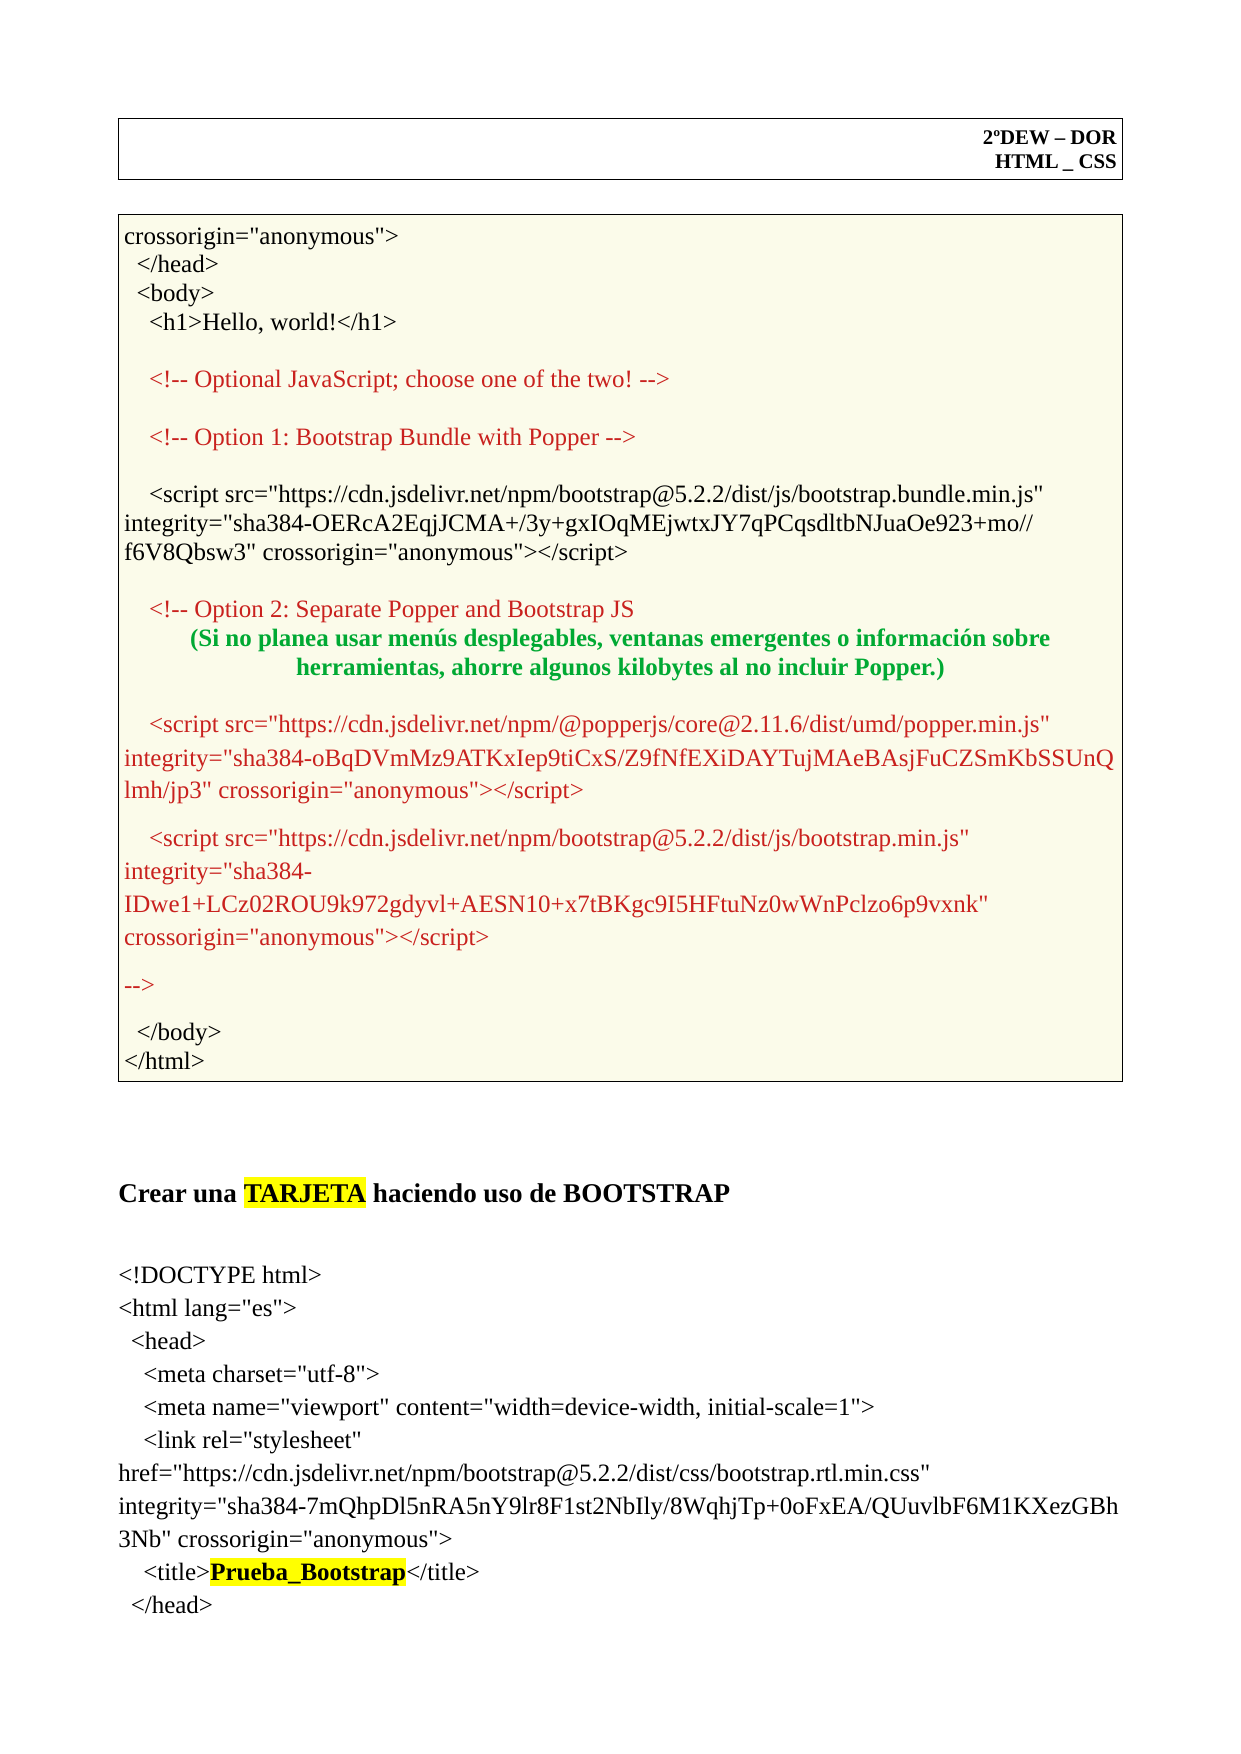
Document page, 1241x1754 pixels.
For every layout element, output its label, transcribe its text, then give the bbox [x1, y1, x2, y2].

text <html lang="es"> [118, 1293, 1122, 1322]
text </head> [118, 1591, 1122, 1619]
text <meta charset="utf-8"> [118, 1359, 1122, 1388]
text <!DOCTYPE html> [118, 1260, 1122, 1289]
text <link rel="stylesheet" href="https://cdn.jsdelivr.net/npm/bootstrap@5.2.2/dist/css/bootstrap.rtl.min.css" integrity="sha384-7mQhpDl5nRA5nY9lr8F1st2NbIly/8WqhjTp+0oFxEA/QUuvlbF6M1KXezGBh3Nb" crossorigin="anonymous"> [118, 1425, 1122, 1553]
text <meta name="viewport" content="width=device-width, initial-scale=1"> [118, 1392, 1122, 1421]
text <head> [118, 1326, 1122, 1355]
text Crear una TARJETA haciendo uso de BOOTSTRAP [118, 1177, 1122, 1208]
table_cell crossorigin="anonymous"> </head> <body> <h1>Hello, world!</h1> <!-- Optional JavaScript; choose one of the two! --> <!-- Option 1: Bootstrap Bundle with Popper --> <script src="https://cdn.jsdelivr.net/npm/bootstrap@5.2.2/dist/js/bootstrap.bundle.min.js" integrity="sha384-OERcA2EqjJCMA+/3y+gxIOqMEjwtxJY7qPCqsdltbNJuaOe923+mo//f6V8Qbsw3" crossorigin="anonymous"></script> <!-- Option 2: Separate Popper and Bootstrap JS (Si no planea usar menús desplegables, ventanas emergentes o información sobre herramientas, ahorre algunos kilobytes al no incluir Popper.) <script src="https://cdn.jsdelivr.net/npm/@popperjs/core@2.11.6/dist/umd/popper.min.js" integrity="sha384-oBqDVmMz9ATKxIep9tiCxS/Z9fNfEXiDAYTujMAeBAsjFuCZSmKbSSUnQlmh/jp3" crossorigin="anonymous"></script> <script src="https://cdn.jsdelivr.net/npm/bootstrap@5.2.2/dist/js/bootstrap.min.js" integrity="sha384-IDwe1+LCz02ROU9k972gdyvl+AESN10+x7tBKgc9I5HFtuNz0wWnPclzo6p9vxnk" crossorigin="anonymous"></script> --> </body> </html> [119, 215, 1122, 1081]
text <title>Prueba_Bootstrap</title> [118, 1557, 1122, 1586]
